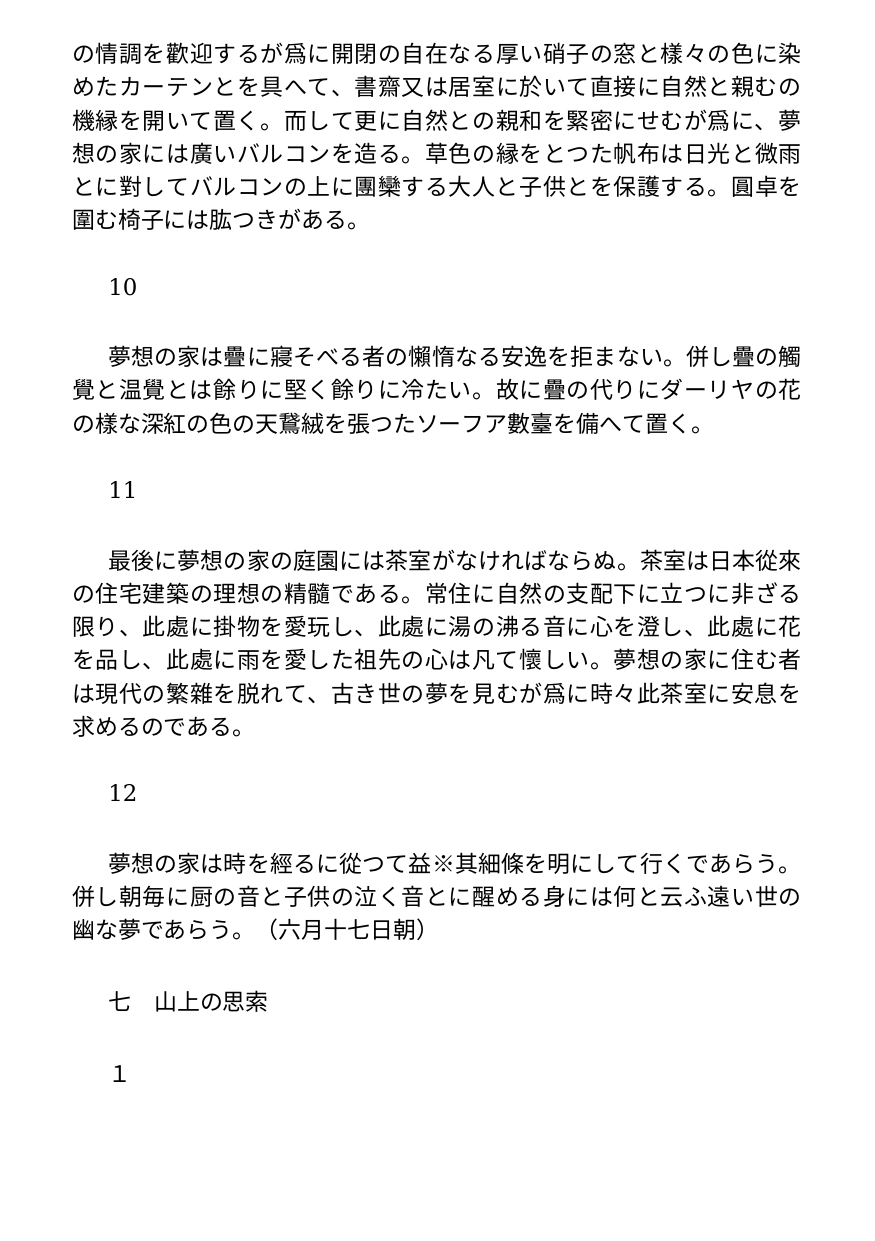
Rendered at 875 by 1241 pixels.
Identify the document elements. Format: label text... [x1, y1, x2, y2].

text １ [72, 1056, 802, 1089]
text 10 [72, 274, 802, 301]
text の情調を歡迎するが爲に開閉の自在なる厚い硝子の窓と樣々の色に染めたカーテンとを具へて、書齋又は居室に於いて直接に自然と親むの機縁を開いて置く。而して更に自然との親和を緊密にせむが爲に、夢想の家には廣いバルコンを造る。草色の縁をとつた帆布は日光と微雨とに對してバルコンの上に團欒する大人と子供とを保護する。圓卓を圍む椅子には肱つきがある。 [72, 36, 802, 235]
text 夢想の家は時を經るに從つて益※其細條を明にして行くであらう。併し朝毎に厨の音と子供の泣く音とに醒める身には何と云ふ遠い世の幽な夢であらう。（六月十七日朝） [72, 846, 802, 945]
text 夢想の家は疊に寢そべる者の懶惰なる安逸を拒まない。併し疊の觸覺と温覺とは餘りに堅く餘りに冷たい。故に疊の代りにダーリヤの花の樣な深紅の色の天鵞絨を張つたソーフア數臺を備へて置く。 [72, 339, 802, 439]
text 11 [72, 477, 802, 504]
text 最後に夢想の家の庭園には茶室がなければならぬ。茶室は日本從來の住宅建築の理想の精髓である。常住に自然の支配下に立つに非ざる限り、此處に掛物を愛玩し、此處に湯の沸る音に心を澄し、此處に花を品し、此處に雨を愛した祖先の心は凡て懷しい。夢想の家に住む者は現代の繁雜を脱れて、古き世の夢を見むが爲に時々此茶室に安息を求めるのである。 [72, 543, 802, 742]
text 12 [72, 781, 802, 807]
text 七 山上の思索 [72, 984, 802, 1017]
